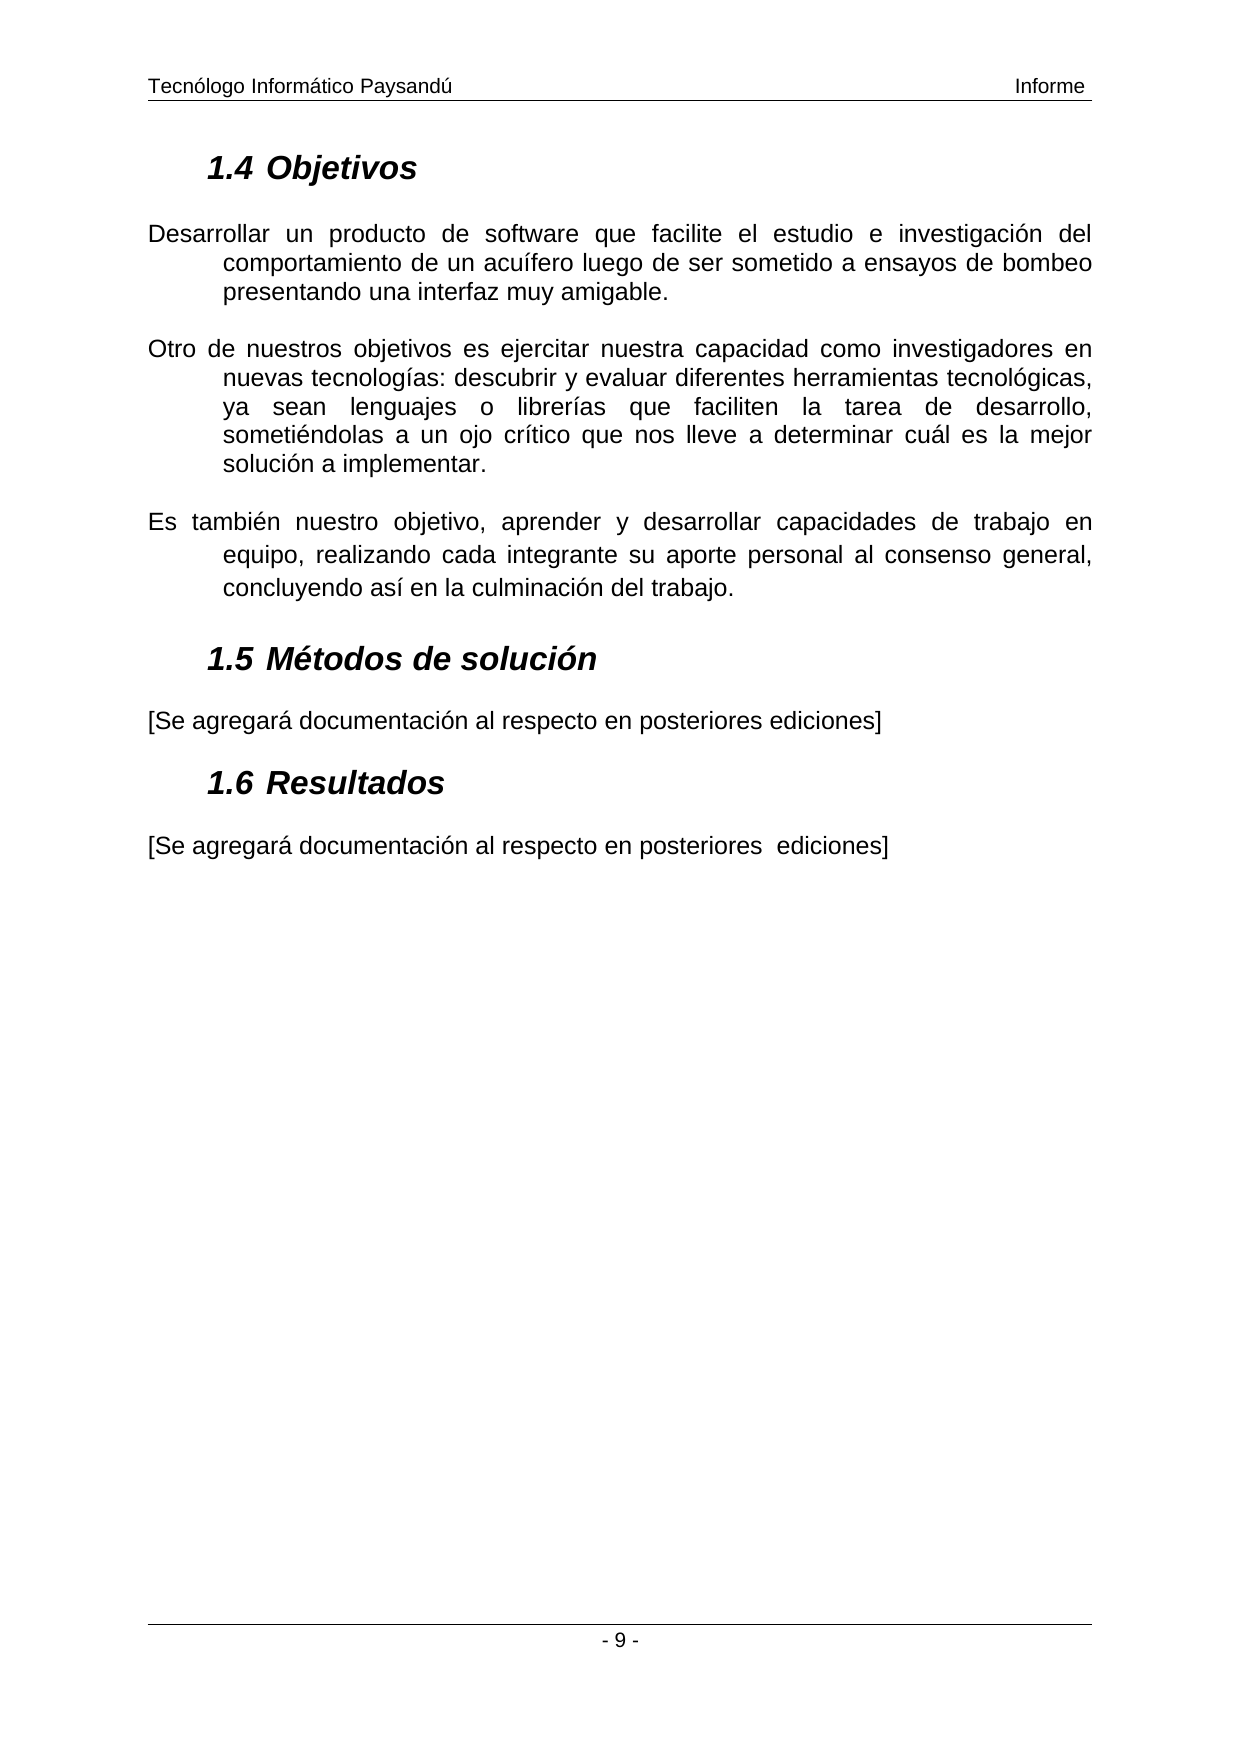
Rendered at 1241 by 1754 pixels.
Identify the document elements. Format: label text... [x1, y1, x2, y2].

subtitle Objetivos [207, 148, 1092, 186]
subtitle Resultados [207, 763, 1092, 802]
text Es también nuestro objetivo, aprender y desarrollar capacidades de trabajo en equipo, realizando cada integrante su aporte personal al consenso general, concluyendo así en la culminación del trabajo. [148, 507, 1092, 601]
text [Se agregará documentación al respecto en posteriores ediciones] [148, 706, 1092, 735]
text Otro de nuestros objetivos es ejercitar nuestra capacidad como investigadores en nuevas tecnologías: descubrir y evaluar diferentes herramientas tecnológicas, ya sean lenguajes o librerías que faciliten la tarea de desarrollo, sometiéndolas a un ojo crítico que nos lleve a determinar cuál es la mejor solución a implementar. [148, 334, 1092, 478]
text Desarrollar un producto de software que facilite el estudio e investigación del comportamiento de un acuífero luego de ser sometido a ensayos de bombeo presentando una interfaz muy amigable. [148, 219, 1092, 305]
text [Se agregará documentación al respecto en posteriores ediciones] [148, 831, 1092, 859]
subtitle Métodos de solución [207, 639, 1092, 677]
